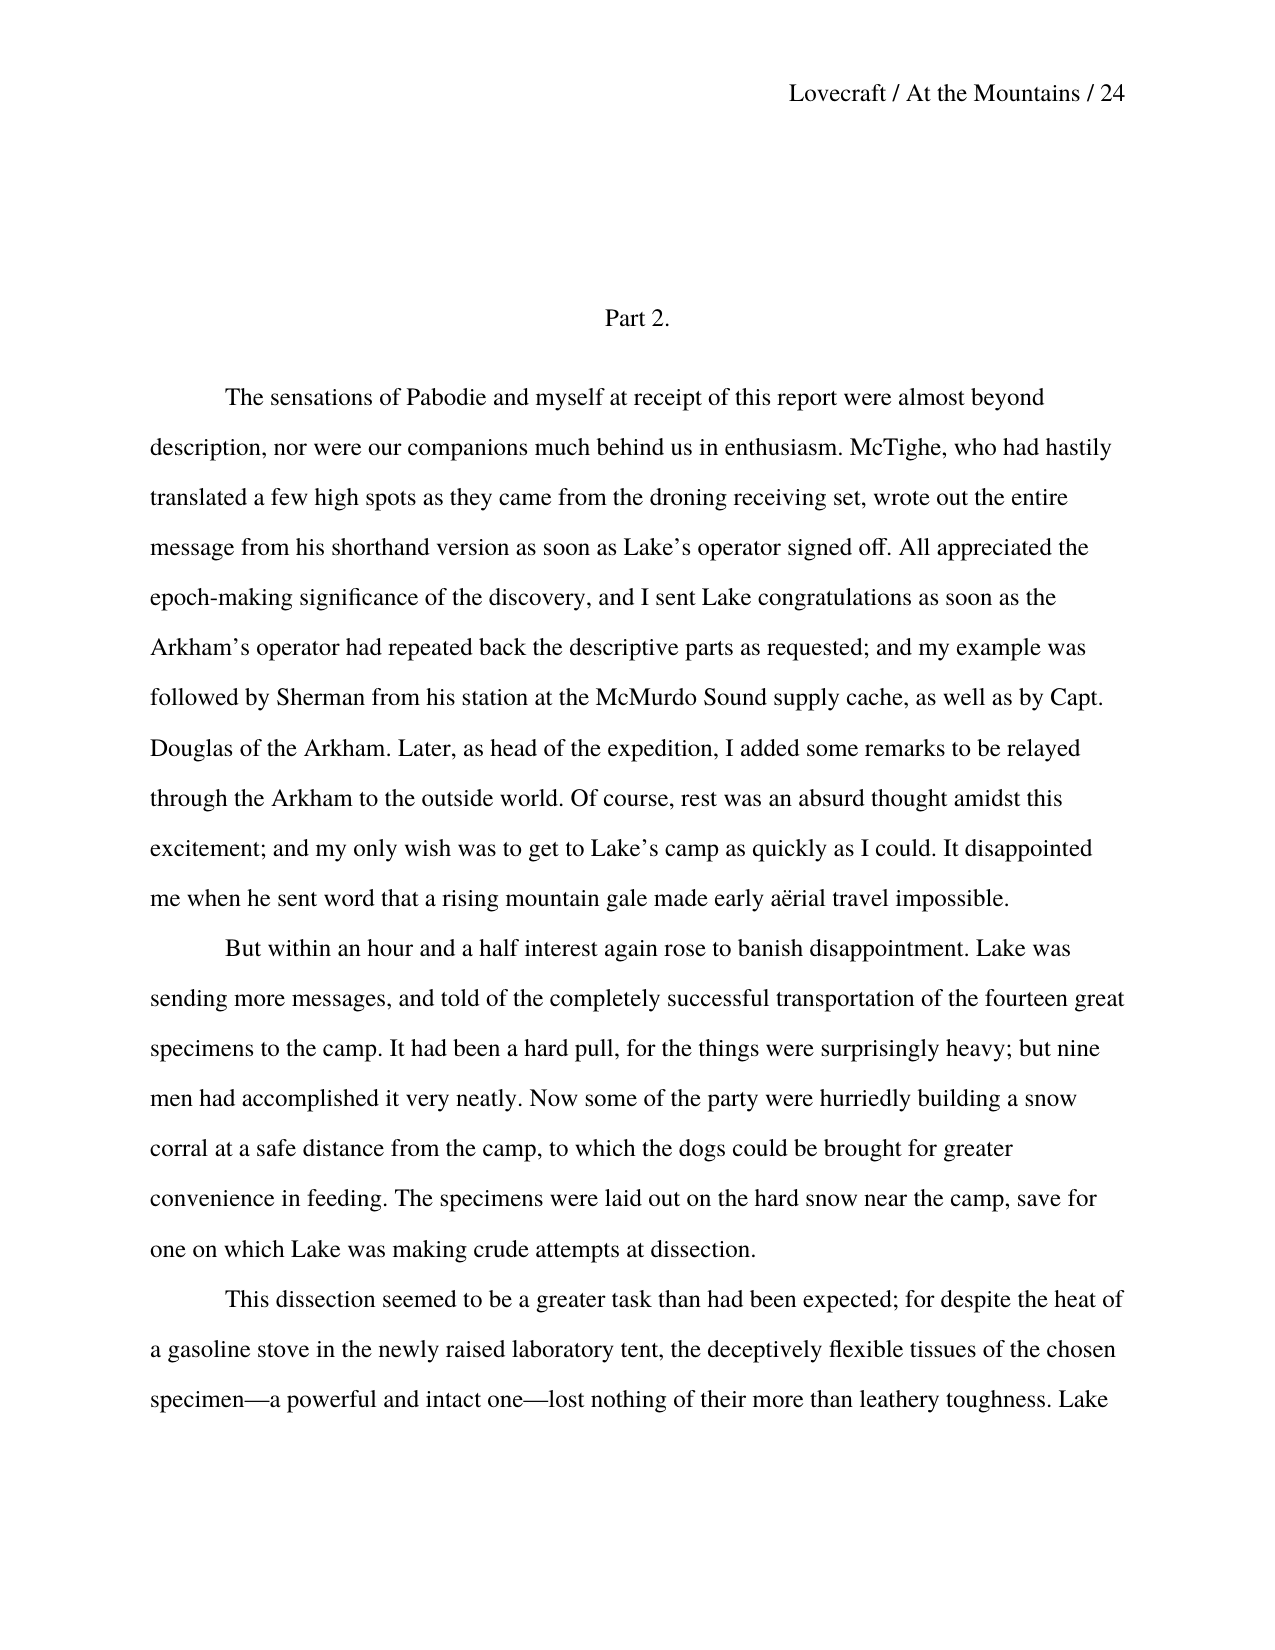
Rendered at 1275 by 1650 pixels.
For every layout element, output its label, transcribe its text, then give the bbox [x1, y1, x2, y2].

subtitle Part 2. [150, 300, 1125, 333]
text But within an hour and a half interest again rose to banish disappointment. Lake was sending more messages, and told of the completely successful transportation of the fourteen great specimens to the camp. It had been a hard pull, for the things were surprisingly heavy; but nine men had accomplished it very neatly. Now some of the party were hurriedly building a snow corral at a safe distance from the camp, to which the dogs could be brought for greater convenience in feeding. The specimens were laid out on the hard snow near the camp, save for one on which Lake was making crude attempts at dissection. [150, 930, 1125, 1264]
text This dissection seemed to be a greater task than had been expected; for despite the heat of a gasoline stove in the newly raised laboratory tent, the deceptively flexible tissues of the chosen specimen—a powerful and intact one—lost nothing of their more than leathery toughness. Lake [150, 1281, 1125, 1414]
text The sensations of Pabodie and myself at receipt of this report were almost beyond description, nor were our companions much behind us in enthusiasm. McTighe, who had hastily translated a few high spots as they came from the droning receiving set, wrote out the entire message from his shorthand version as soon as Lake’s operator signed off. All appreciated the epoch-making significance of the discovery, and I sent Lake congratulations as soon as the Arkham’s operator had repeated back the descriptive parts as requested; and my example was followed by Sherman from his station at the McMurdo Sound supply cache, as well as by Capt. Douglas of the Arkham. Later, as head of the expedition, I added some remarks to be relayed through the Arkham to the outside world. Of course, rest was an absurd thought amidst this excitement; and my only wish was to get to Lake’s camp as quickly as I could. It disappointed me when he sent word that a rising mountain gale made early aërial travel impossible. [150, 379, 1125, 913]
